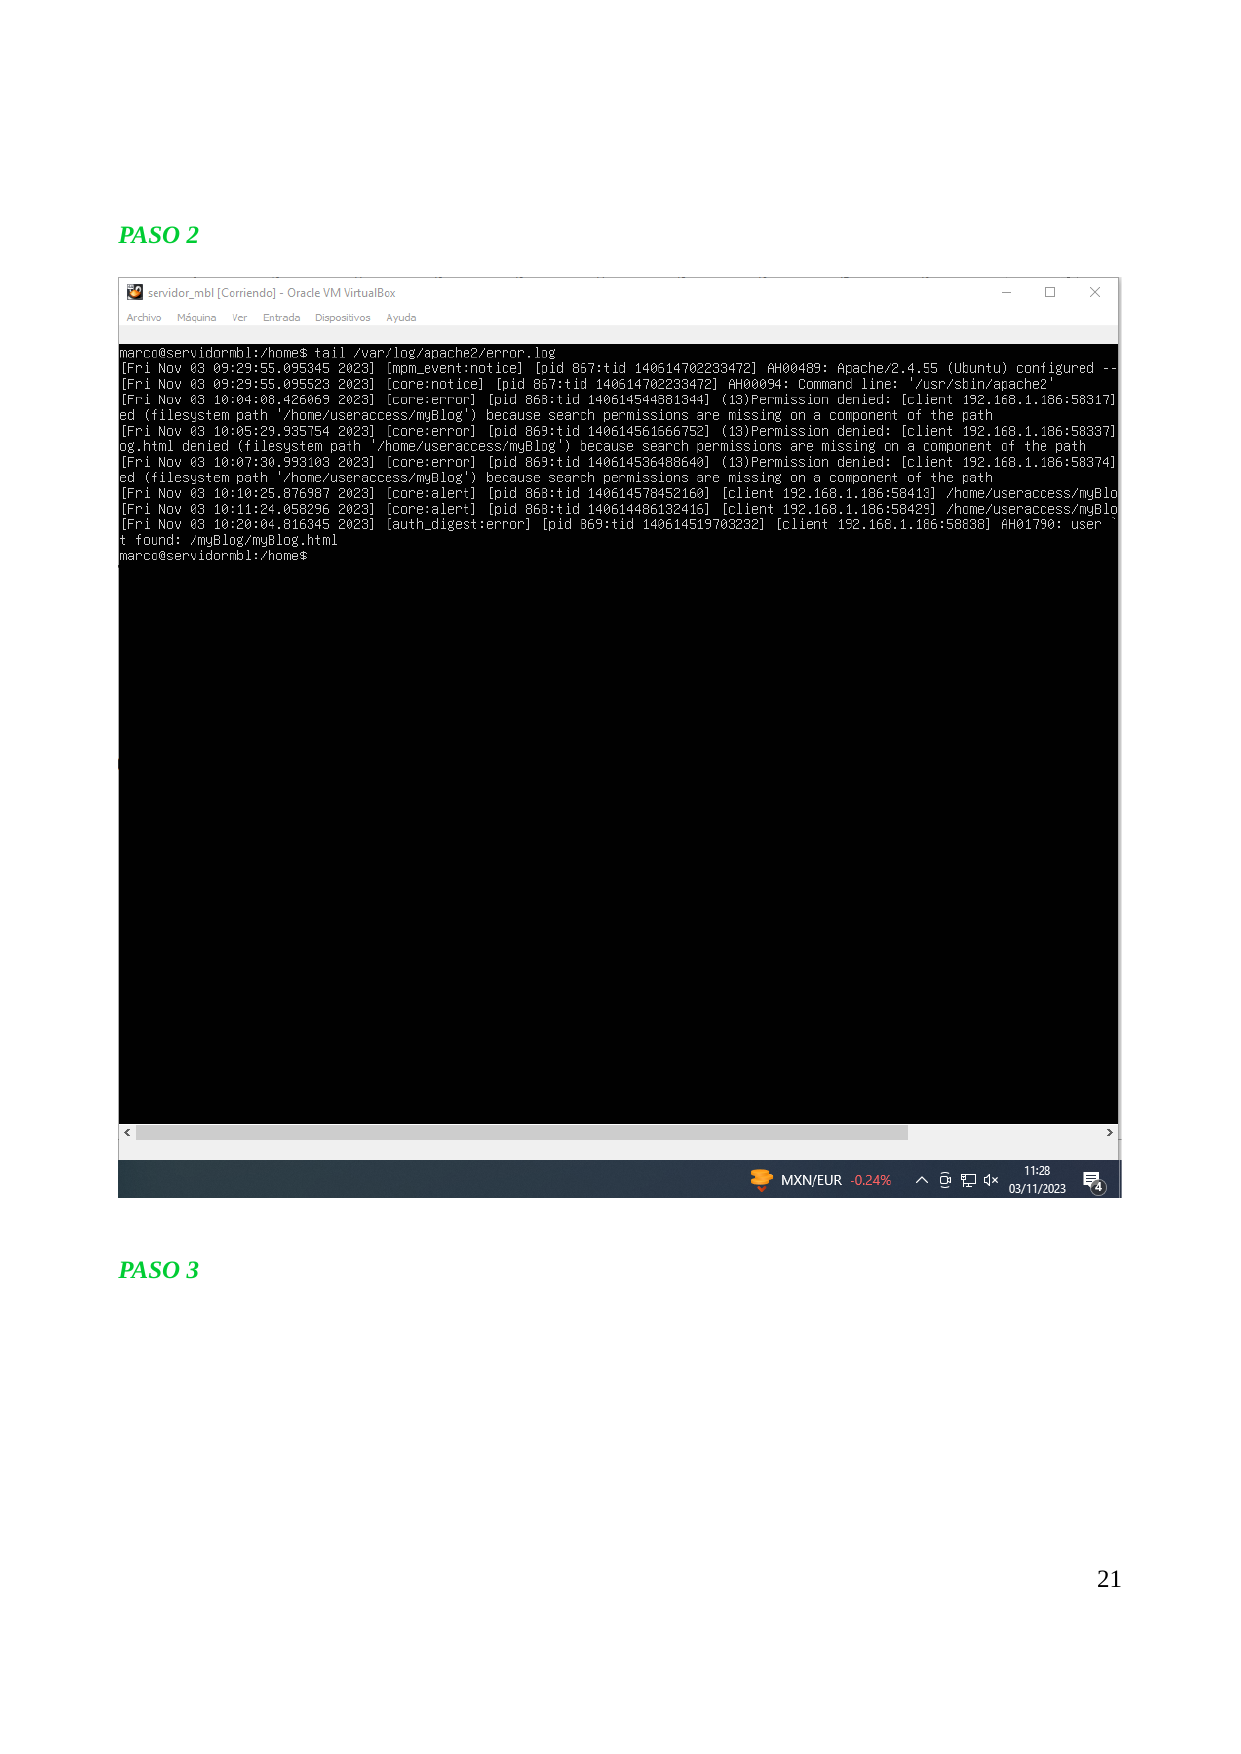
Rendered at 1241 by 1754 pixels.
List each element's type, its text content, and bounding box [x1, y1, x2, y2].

picture [118, 277, 1122, 1198]
text PASO 2 [118, 220, 1122, 249]
text PASO 3 [118, 1255, 1122, 1284]
